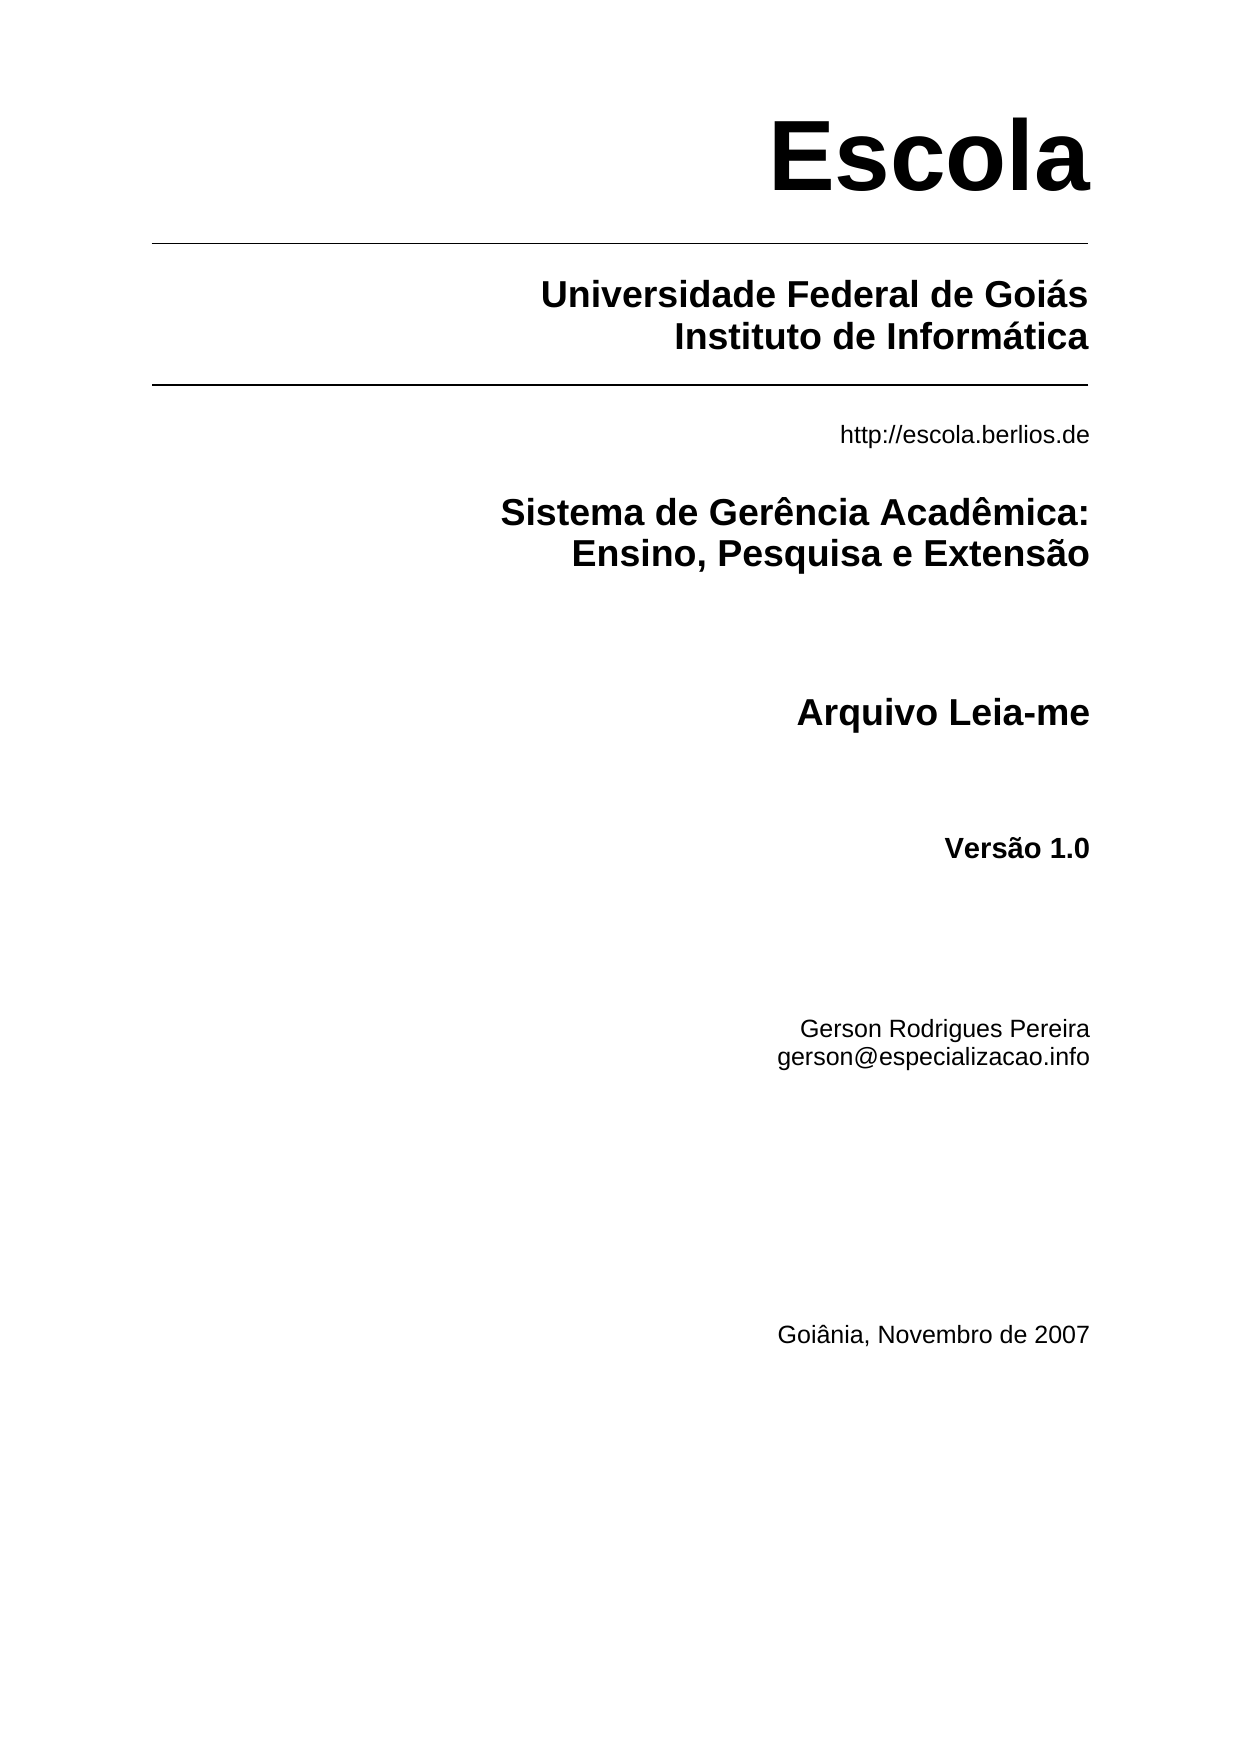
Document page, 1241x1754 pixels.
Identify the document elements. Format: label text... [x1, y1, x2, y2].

text Arquivo Leia-me [150, 691, 1090, 733]
text http://escola.berlios.de Sistema de Gerência Acadêmica: Ensino, Pesquisa e Extensão [150, 421, 1090, 575]
text Goiânia, Novembro de 2007 [150, 1321, 1090, 1349]
text Gerson Rodrigues Pereira gerson@especializacao.info [150, 1015, 1090, 1096]
text Versão 1.0 [150, 832, 1090, 865]
